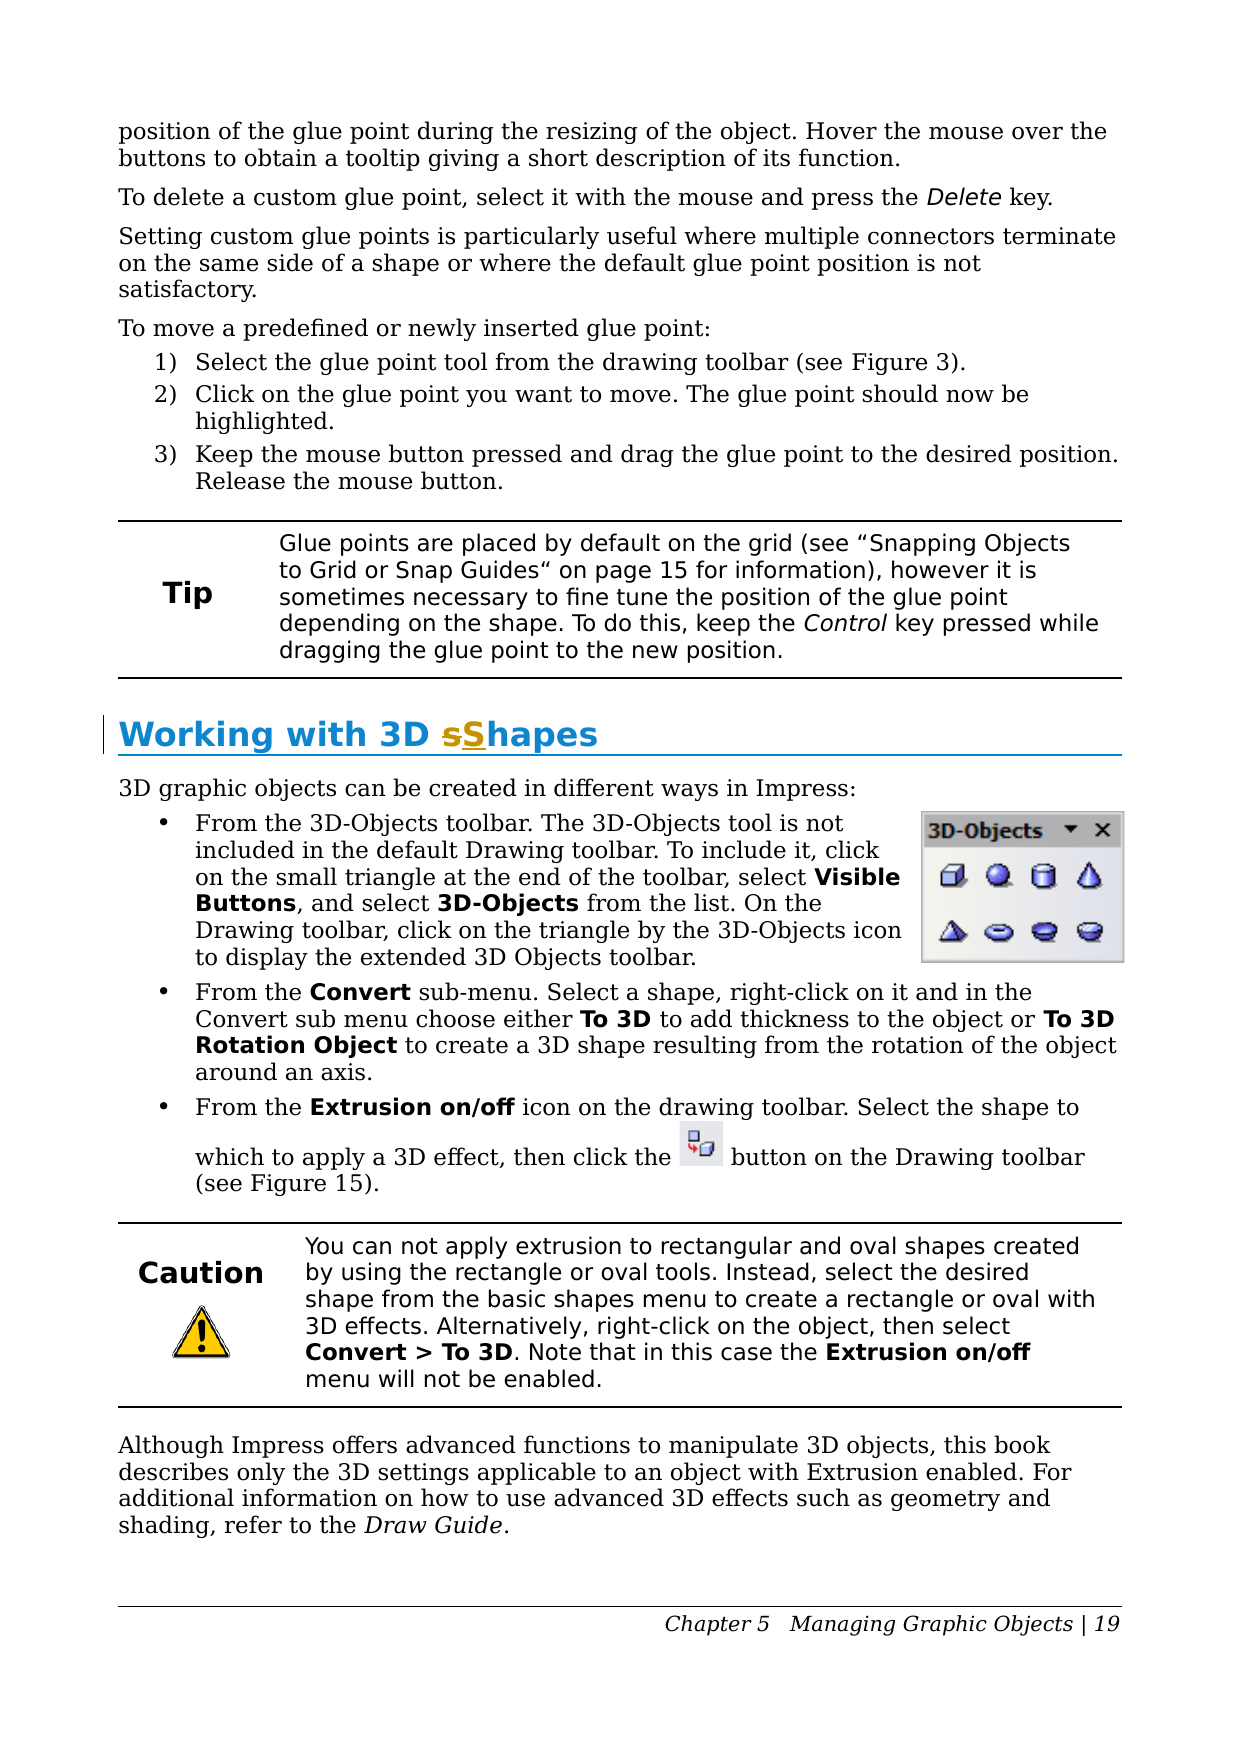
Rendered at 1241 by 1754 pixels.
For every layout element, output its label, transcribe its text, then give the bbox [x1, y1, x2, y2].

list 3D graphic objects can be created in different ways in Impress: [118, 775, 1122, 802]
list From the Extrusion on/off icon on the drawing toolbar. Select the shape to which to apply a 3D effect, then click the button on the Drawing toolbar (see Figure 15). [156, 1092, 1122, 1197]
list Keep the mouse button pressed and drag the glue point to the desired position. Release the mouse button. [177, 441, 1122, 494]
text Setting custom glue points is particularly useful where multiple connectors terminate on the same side of a shape or where the default glue point position is not satisfactory. [118, 223, 1122, 303]
table_header Glue points are placed by default on the grid (see “Snapping oObjects to gGrid or sSnap gGuides“ on page 15 for information), however it is sometimes necessary to fine tune the position of the glue point depending on the shape. To do this, keep the Control key pressed while dragging the glue point to the new position. [258, 522, 1122, 677]
table_header Tip [118, 522, 257, 677]
list Select the glue point tool from the drawing toolbar (see Figure 3). [177, 349, 1122, 375]
text position of the glue point during the resizing of the object. Hover the mouse over the buttons to obtain a tooltip giving a short description of its function. [118, 118, 1122, 171]
list From the Convert sub-menu. Select a shape, right-click on it and in the Convert sub menu choose either To 3D to add thickness to the object or To 3D Rotation Object to create a 3D shape resulting from the rotation of the object around an axis. [156, 977, 1122, 1086]
list Click on the glue point you want to move. The glue point should now be highlighted. [177, 382, 1122, 435]
subtitle Working with 3D Shapes [118, 715, 1122, 754]
text Although Impress offers advanced functions to manipulate 3D objects, this book describes only the 3D settings applicable to an object with Extrusion enabled. For additional information on how to use advanced 3D effects such as geometry and shading, refer to the Draw Guide. [118, 1432, 1122, 1539]
picture [679, 1121, 724, 1166]
text To delete a custom glue point, select it with the mouse and press the Delete key. [118, 184, 1122, 211]
list From the 3D-Objects toolbar. The 3D-Objects tool is not included in the default Drawing toolbar. To include it, click on the small triangle at the end of the toolbar, select Visible Buttons, and select 3D-Objects from the list. On the Drawing toolbar, click on the triangle by the 3D-Objects icon to display the extended 3D Objects toolbar. [156, 808, 1122, 971]
picture [921, 811, 1125, 963]
picture [168, 1302, 234, 1362]
list To move a predefined or newly inserted glue point: [118, 316, 1122, 342]
table_header You can not apply extrusion to rectangular and oval shapes created by using the rectangle or oval tools. Instead, select the desired shape from the basic shapes menu to create a rectangle or oval with 3D effects. Alternatively, right-click on the object, then select Convert > To 3D. Note that in this case the Extrusion on/off menu will not be enabled. [284, 1224, 1122, 1406]
table_header Caution [118, 1224, 283, 1406]
